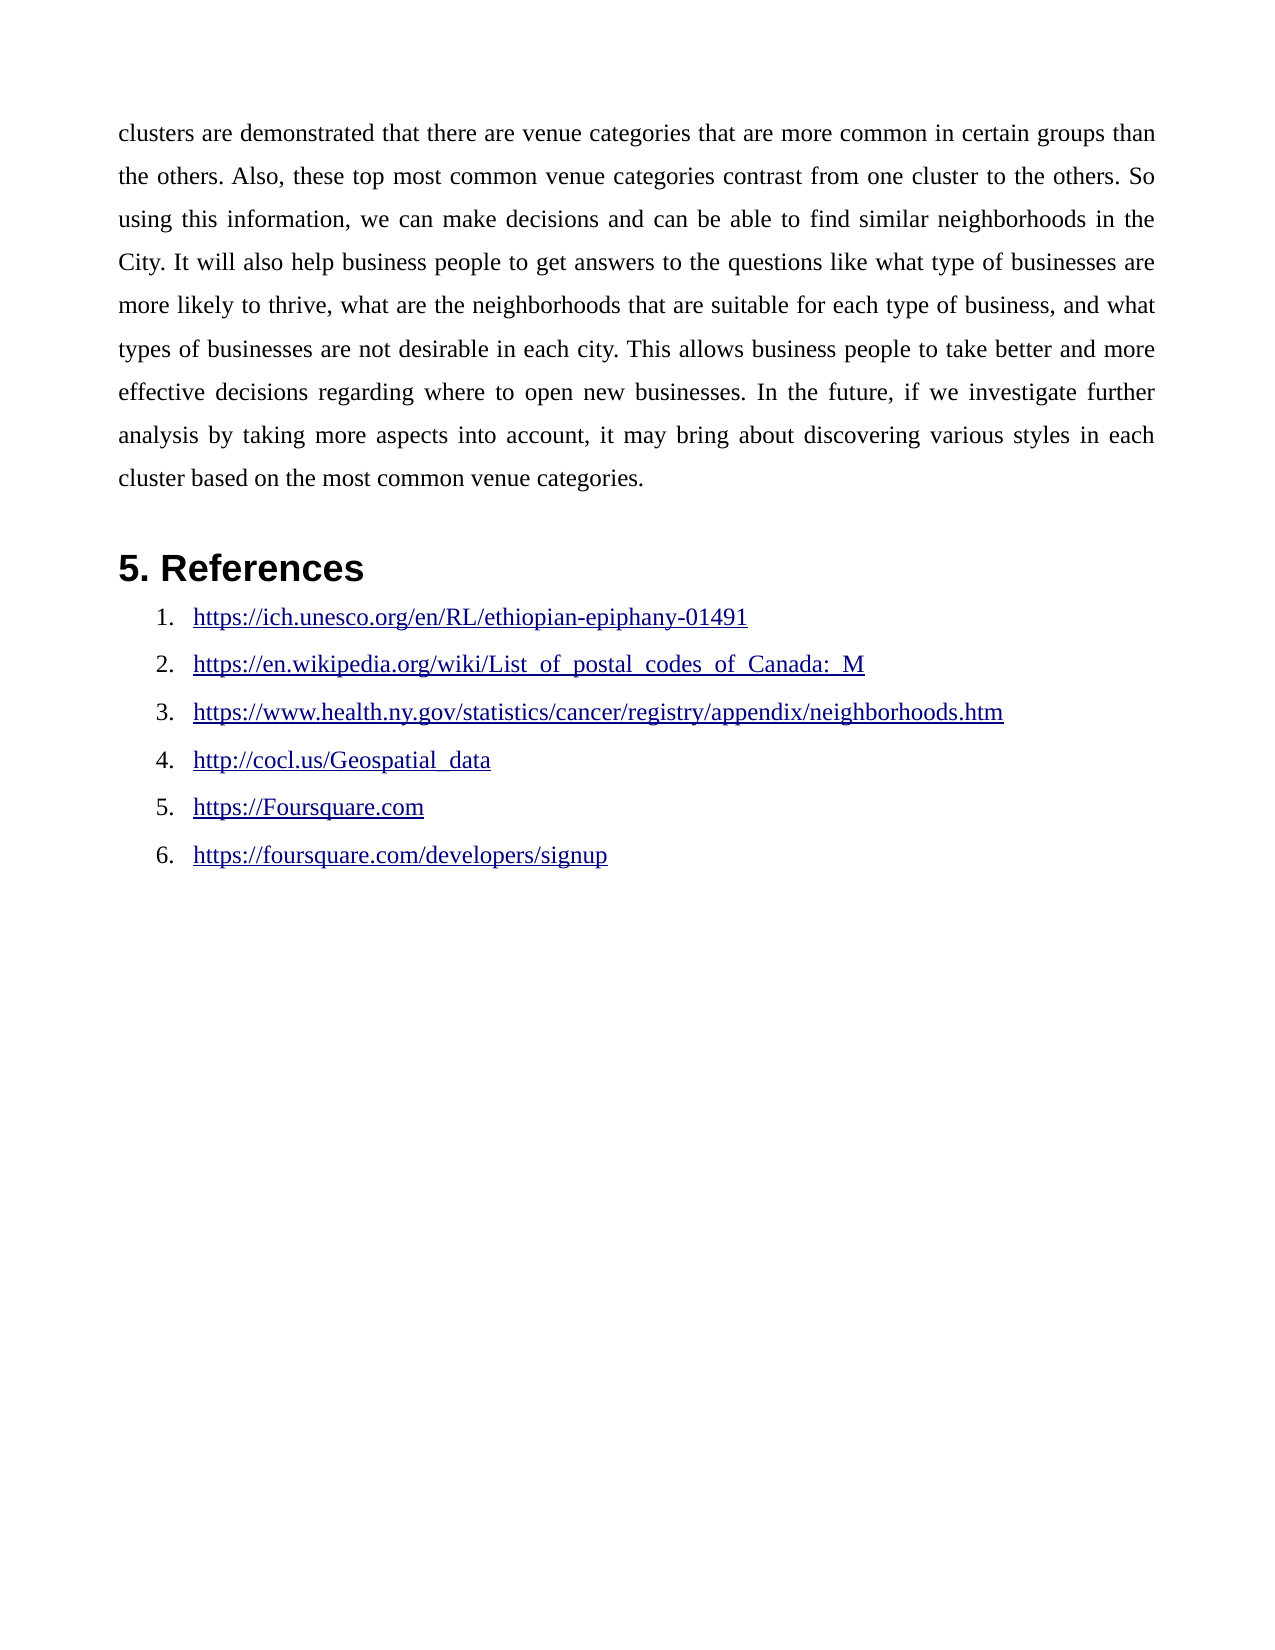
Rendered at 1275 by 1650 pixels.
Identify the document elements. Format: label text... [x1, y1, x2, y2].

list https://en.wikipedia.org/wiki/List_of_postal_codes_of_Canada:_M [156, 649, 1157, 678]
subtitle 5. References [118, 546, 1157, 589]
list https://www.health.ny.gov/statistics/cancer/registry/appendix/neighborhoods.htm [156, 697, 1157, 726]
list http://cocl.us/Geospatial_data [156, 745, 1157, 773]
list https://foursquare.com/developers/signup [156, 840, 1157, 869]
text clusters are demonstrated that there are venue categories that are more common in certain groups than the others. Also, these top most common venue categories contrast from one cluster to the others. So using this information, we can make decisions and can be able to find similar neighborhoods in the City. It will also help business people to get answers to the questions like what type of businesses are more likely to thrive, what are the neighborhoods that are suitable for each type of business, and what types of businesses are not desirable in each city. This allows business people to take better and more effective decisions regarding where to open new businesses. In the future, if we investigate further analysis by taking more aspects into account, it may bring about discovering various styles in each cluster based on the most common venue categories. [118, 118, 1157, 492]
list https://Foursquare.com [156, 792, 1157, 821]
list https://ich.unesco.org/en/RL/ethiopian-epiphany-01491 [156, 602, 1157, 631]
